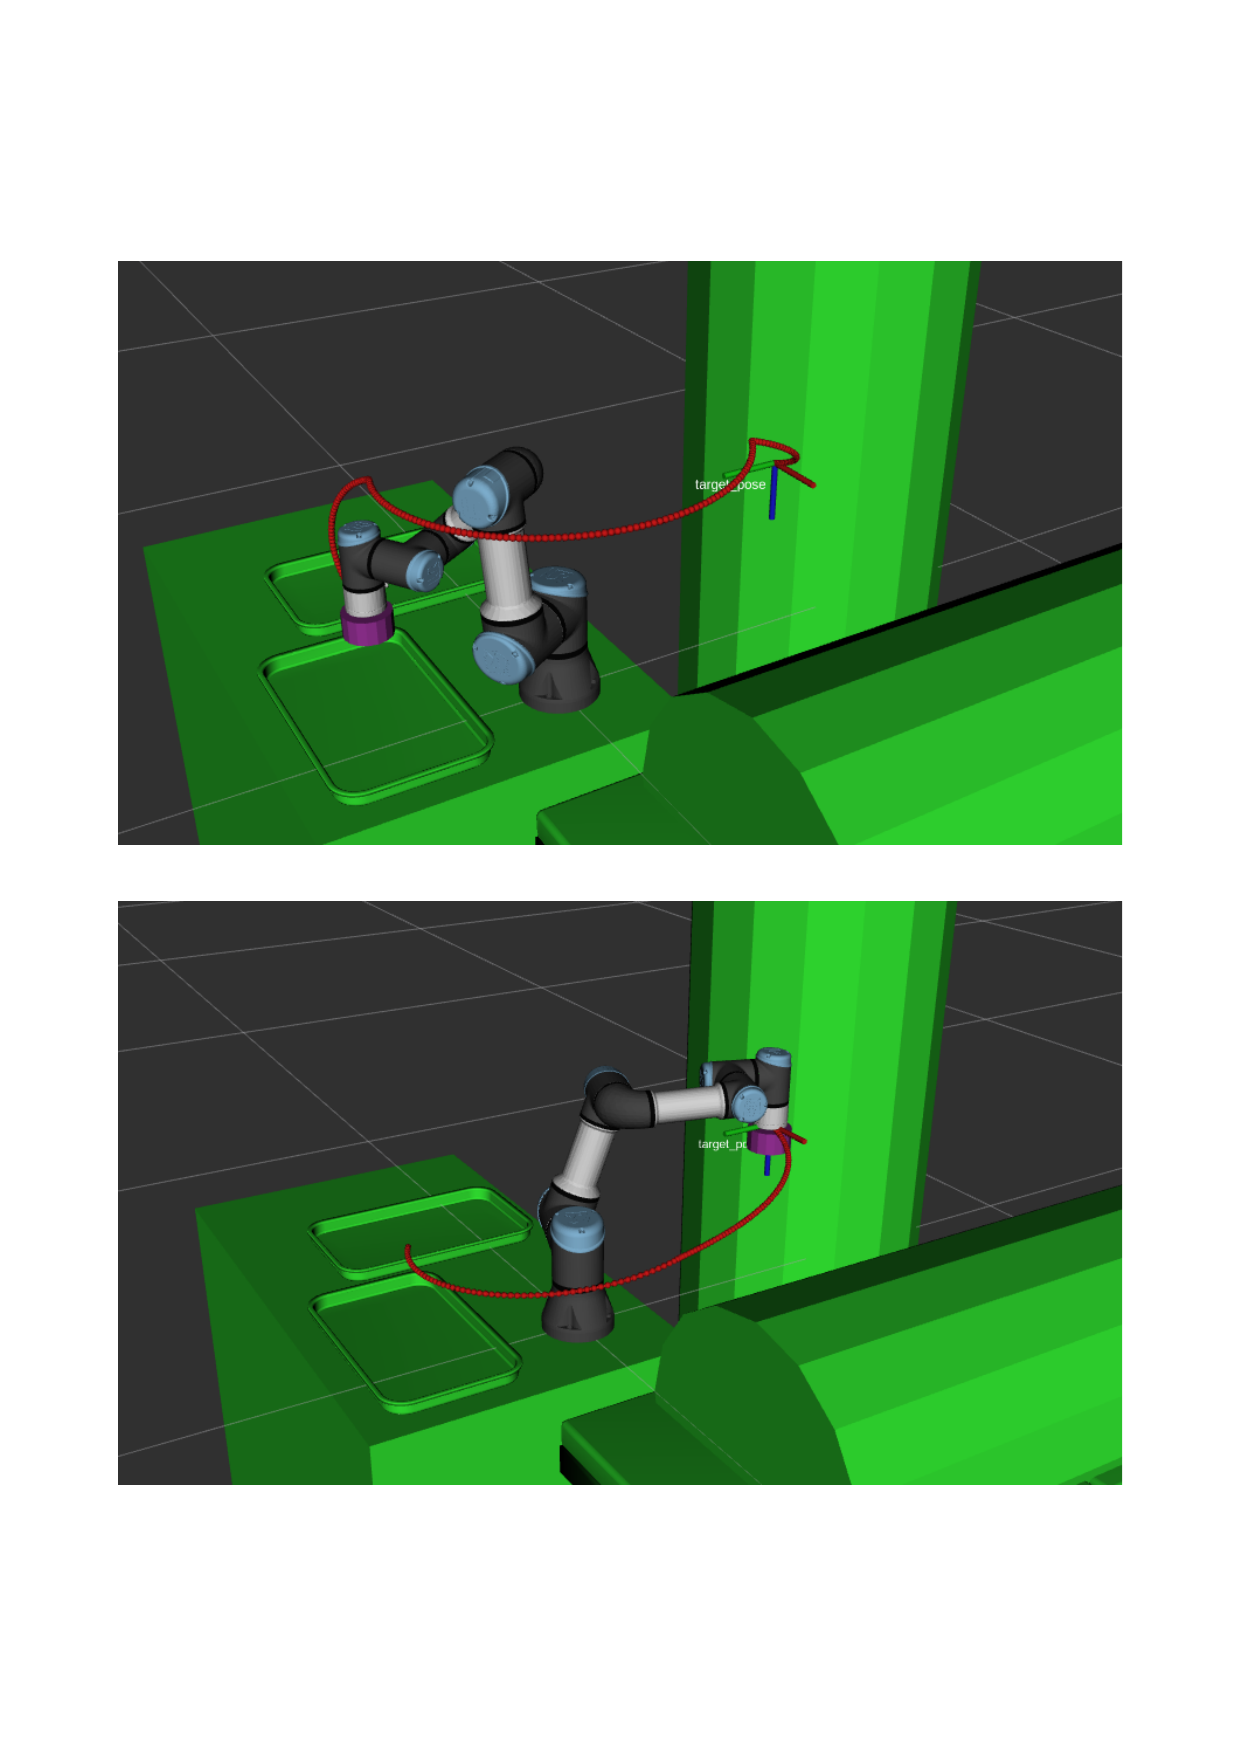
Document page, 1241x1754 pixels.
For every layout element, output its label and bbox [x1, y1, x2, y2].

picture [118, 901, 1123, 1485]
picture [118, 261, 1123, 845]
